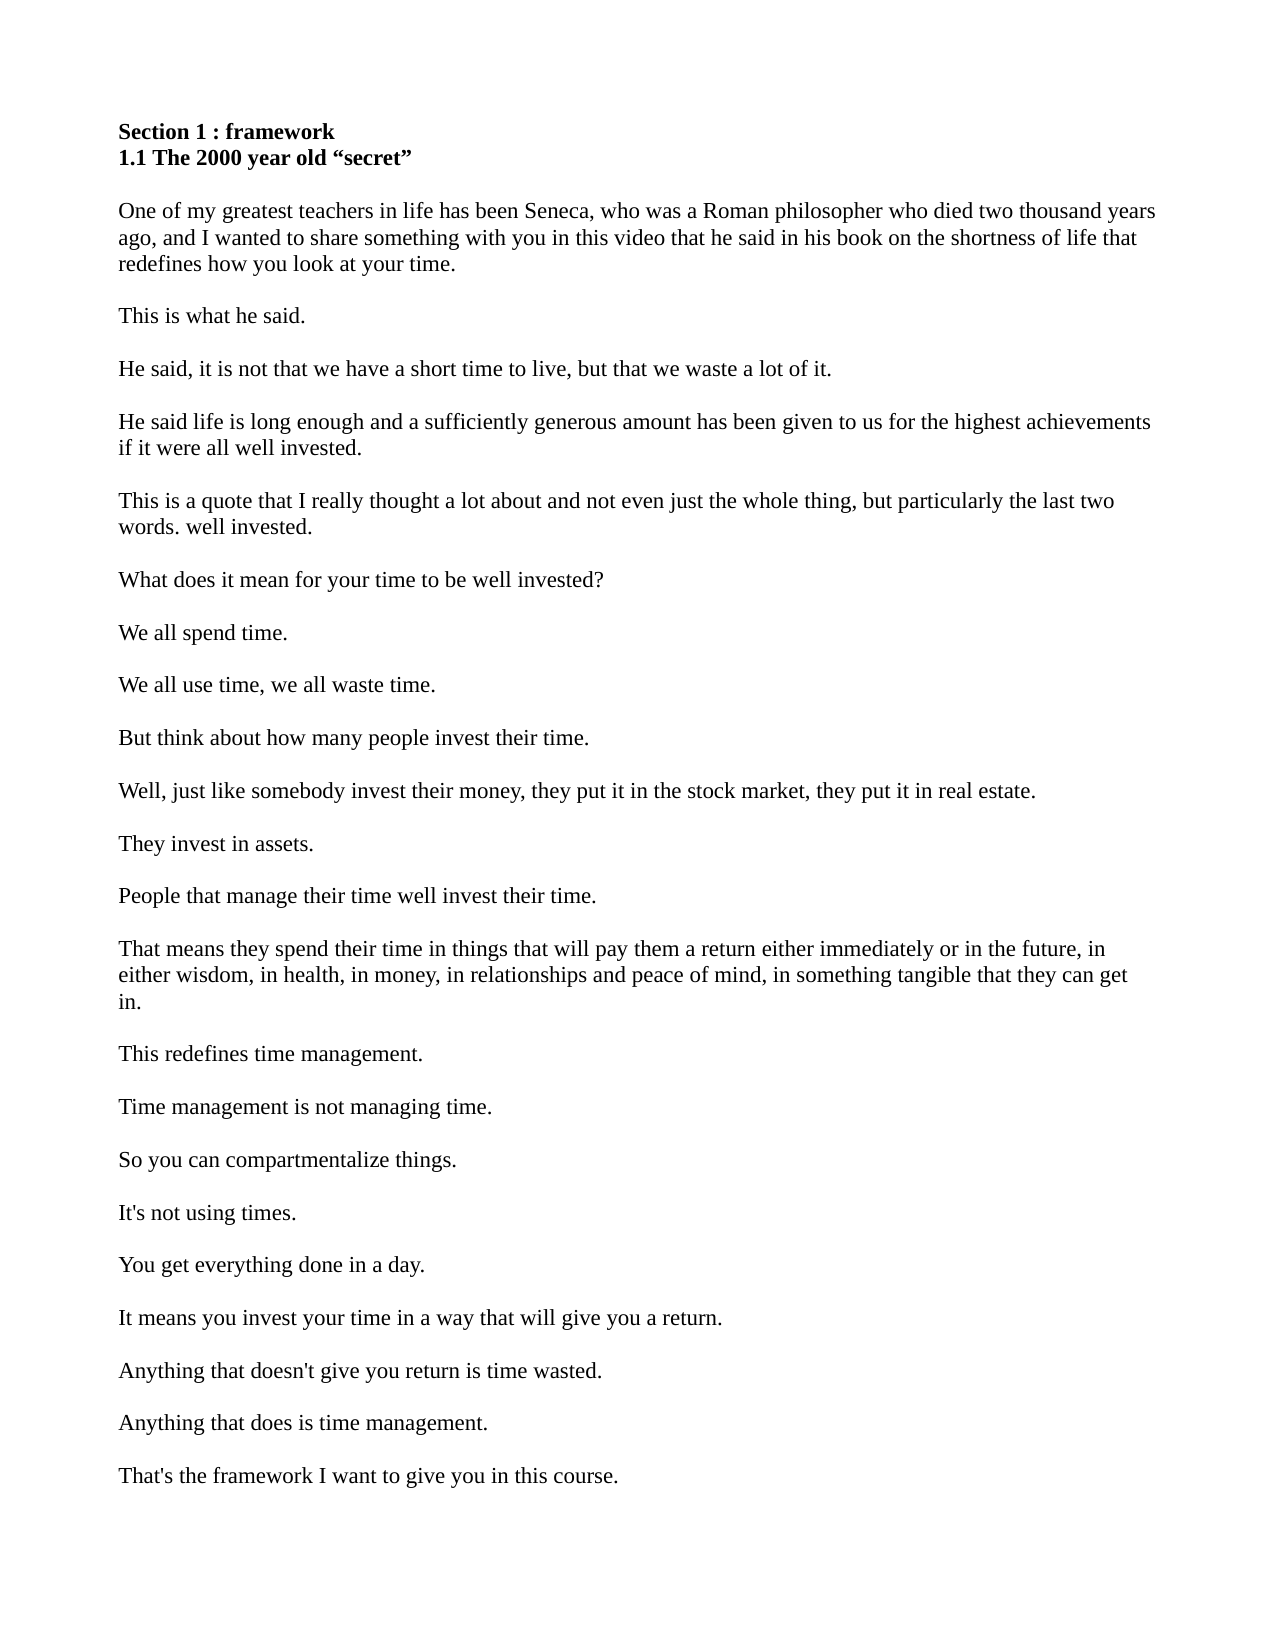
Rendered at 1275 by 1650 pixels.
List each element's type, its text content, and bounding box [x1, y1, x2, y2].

text One of my greatest teachers in life has been Seneca, who was a Roman philosopher who died two thousand years ago, and I wanted to share something with you in this video that he said in his book on the shortness of life that redefines how you look at your time. [118, 197, 1157, 276]
text What does it mean for your time to be well invested? [118, 566, 1157, 592]
text That means they spend their time in things that will pay them a return either immediately or in the future, in either wisdom, in health, in money, in relationships and peace of mind, in something tangible that they can get in. [118, 935, 1157, 1014]
text But think about how many people invest their time. [118, 724, 1157, 751]
text 1.1 The 2000 year old “secret” [118, 144, 1157, 171]
text We all spend time. [118, 619, 1157, 645]
text Anything that does is time management. [118, 1409, 1157, 1436]
text Well, just like somebody invest their money, they put it in the stock market, they put it in real estate. [118, 777, 1157, 803]
text That's the framework I want to give you in this course. [118, 1462, 1157, 1488]
text This is what he said. [118, 303, 1157, 329]
text People that manage their time well invest their time. [118, 882, 1157, 909]
text Section 1 : framework [118, 118, 1157, 144]
text This is a quote that I really thought a lot about and not even just the whole thing, but particularly the last two words. well invested. [118, 487, 1157, 540]
text This redefines time management. [118, 1041, 1157, 1067]
text We all use time, we all waste time. [118, 672, 1157, 698]
text It's not using times. [118, 1199, 1157, 1225]
text Time management is not managing time. [118, 1093, 1157, 1119]
text They invest in assets. [118, 830, 1157, 856]
text He said, it is not that we have a short time to live, but that we waste a lot of it. [118, 355, 1157, 382]
text He said life is long enough and a sufficiently generous amount has been given to us for the highest achievements if it were all well invested. [118, 408, 1157, 461]
text Anything that doesn't give you return is time wasted. [118, 1357, 1157, 1383]
text It means you invest your time in a way that will give you a return. [118, 1304, 1157, 1330]
text So you can compartmentalize things. [118, 1146, 1157, 1172]
text You get everything done in a day. [118, 1251, 1157, 1278]
